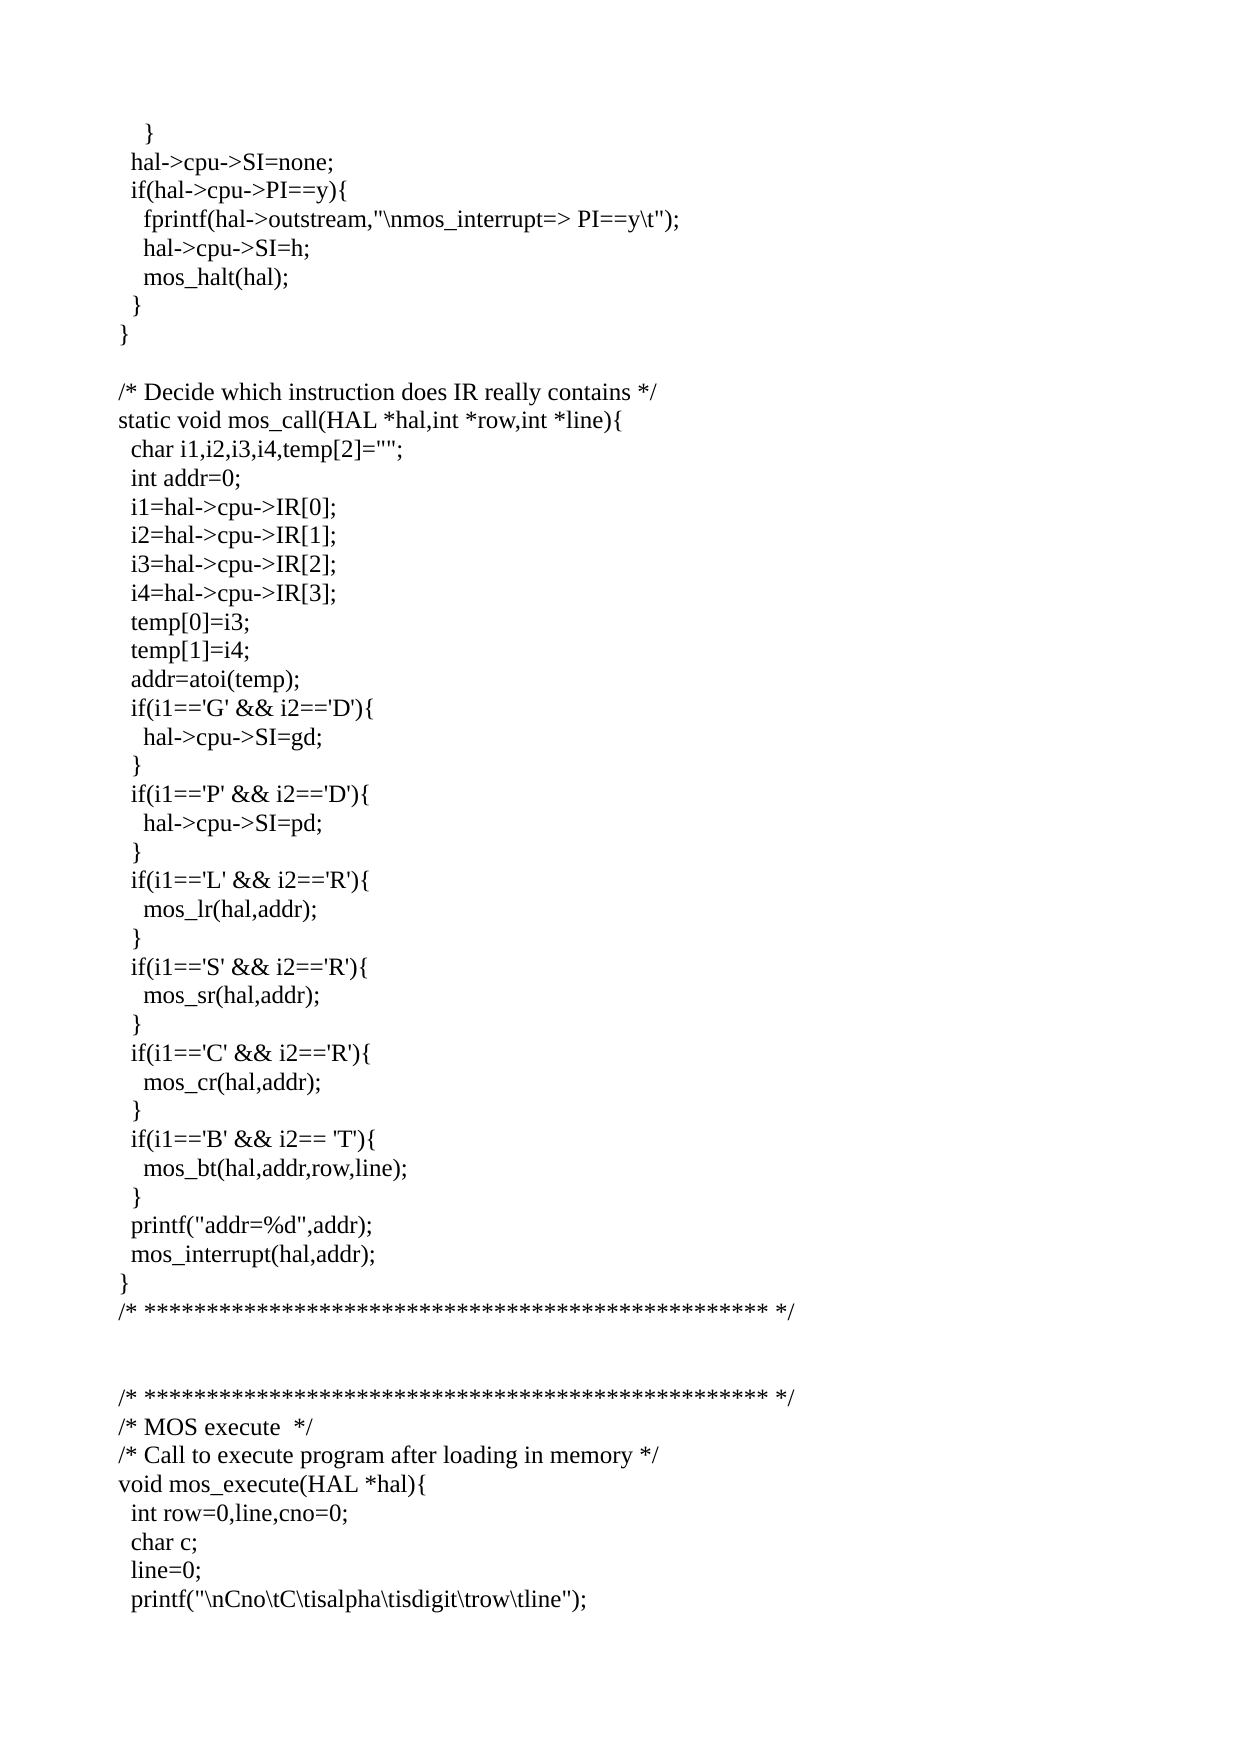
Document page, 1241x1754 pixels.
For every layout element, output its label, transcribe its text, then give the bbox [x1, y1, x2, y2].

text if(i1=='G' && i2=='D'){ [118, 693, 1122, 722]
text } [118, 751, 1122, 779]
text if(i1=='P' && i2=='D'){ [118, 779, 1122, 808]
text hal->cpu->SI=h; [118, 233, 1122, 262]
text if(hal->cpu->PI==y){ [118, 176, 1122, 204]
text i4=hal->cpu->IR[3]; [118, 578, 1122, 607]
text i3=hal->cpu->IR[2]; [118, 549, 1122, 578]
text /* ************************************************** */ [118, 1383, 1122, 1412]
text mos_sr(hal,addr); [118, 981, 1122, 1009]
text hal->cpu->SI=none; [118, 147, 1122, 176]
text static void mos_call(HAL *hal,int *row,int *line){ [118, 406, 1122, 434]
text /* ************************************************** */ [118, 1297, 1122, 1326]
text printf("\nCno\tC\tisalpha\tisdigit\trow\tline"); [118, 1584, 1122, 1613]
text } [118, 319, 1122, 348]
text if(i1=='L' && i2=='R'){ [118, 866, 1122, 894]
text } [118, 1182, 1122, 1211]
text mos_interrupt(hal,addr); [118, 1239, 1122, 1268]
text mos_cr(hal,addr); [118, 1067, 1122, 1096]
text if(i1=='S' && i2=='R'){ [118, 952, 1122, 981]
text i2=hal->cpu->IR[1]; [118, 521, 1122, 549]
text /* Decide which instruction does IR really contains */ [118, 377, 1122, 406]
text int addr=0; [118, 463, 1122, 492]
text mos_bt(hal,addr,row,line); [118, 1153, 1122, 1182]
text i1=hal->cpu->IR[0]; [118, 492, 1122, 521]
text char c; [118, 1527, 1122, 1556]
text } [118, 118, 1122, 147]
text } [118, 923, 1122, 952]
text int row=0,line,cno=0; [118, 1498, 1122, 1527]
text line=0; [118, 1556, 1122, 1584]
text } [118, 837, 1122, 866]
text fprintf(hal->outstream,"\nmos_interrupt=> PI==y\t"); [118, 204, 1122, 233]
text char i1,i2,i3,i4,temp[2]=""; [118, 434, 1122, 463]
text /* Call to execute program after loading in memory */ [118, 1441, 1122, 1469]
text } [118, 1096, 1122, 1124]
text mos_lr(hal,addr); [118, 894, 1122, 923]
text temp[1]=i4; [118, 636, 1122, 664]
text hal->cpu->SI=gd; [118, 722, 1122, 751]
text addr=atoi(temp); [118, 664, 1122, 693]
text hal->cpu->SI=pd; [118, 808, 1122, 837]
text } [118, 1268, 1122, 1297]
text if(i1=='B' && i2== 'T'){ [118, 1124, 1122, 1153]
text if(i1=='C' && i2=='R'){ [118, 1038, 1122, 1067]
text temp[0]=i3; [118, 607, 1122, 636]
text } [118, 1009, 1122, 1038]
text void mos_execute(HAL *hal){ [118, 1469, 1122, 1498]
text mos_halt(hal); [118, 262, 1122, 291]
text printf("addr=%d",addr); [118, 1211, 1122, 1239]
text /* MOS execute */ [118, 1412, 1122, 1441]
text } [118, 291, 1122, 319]
